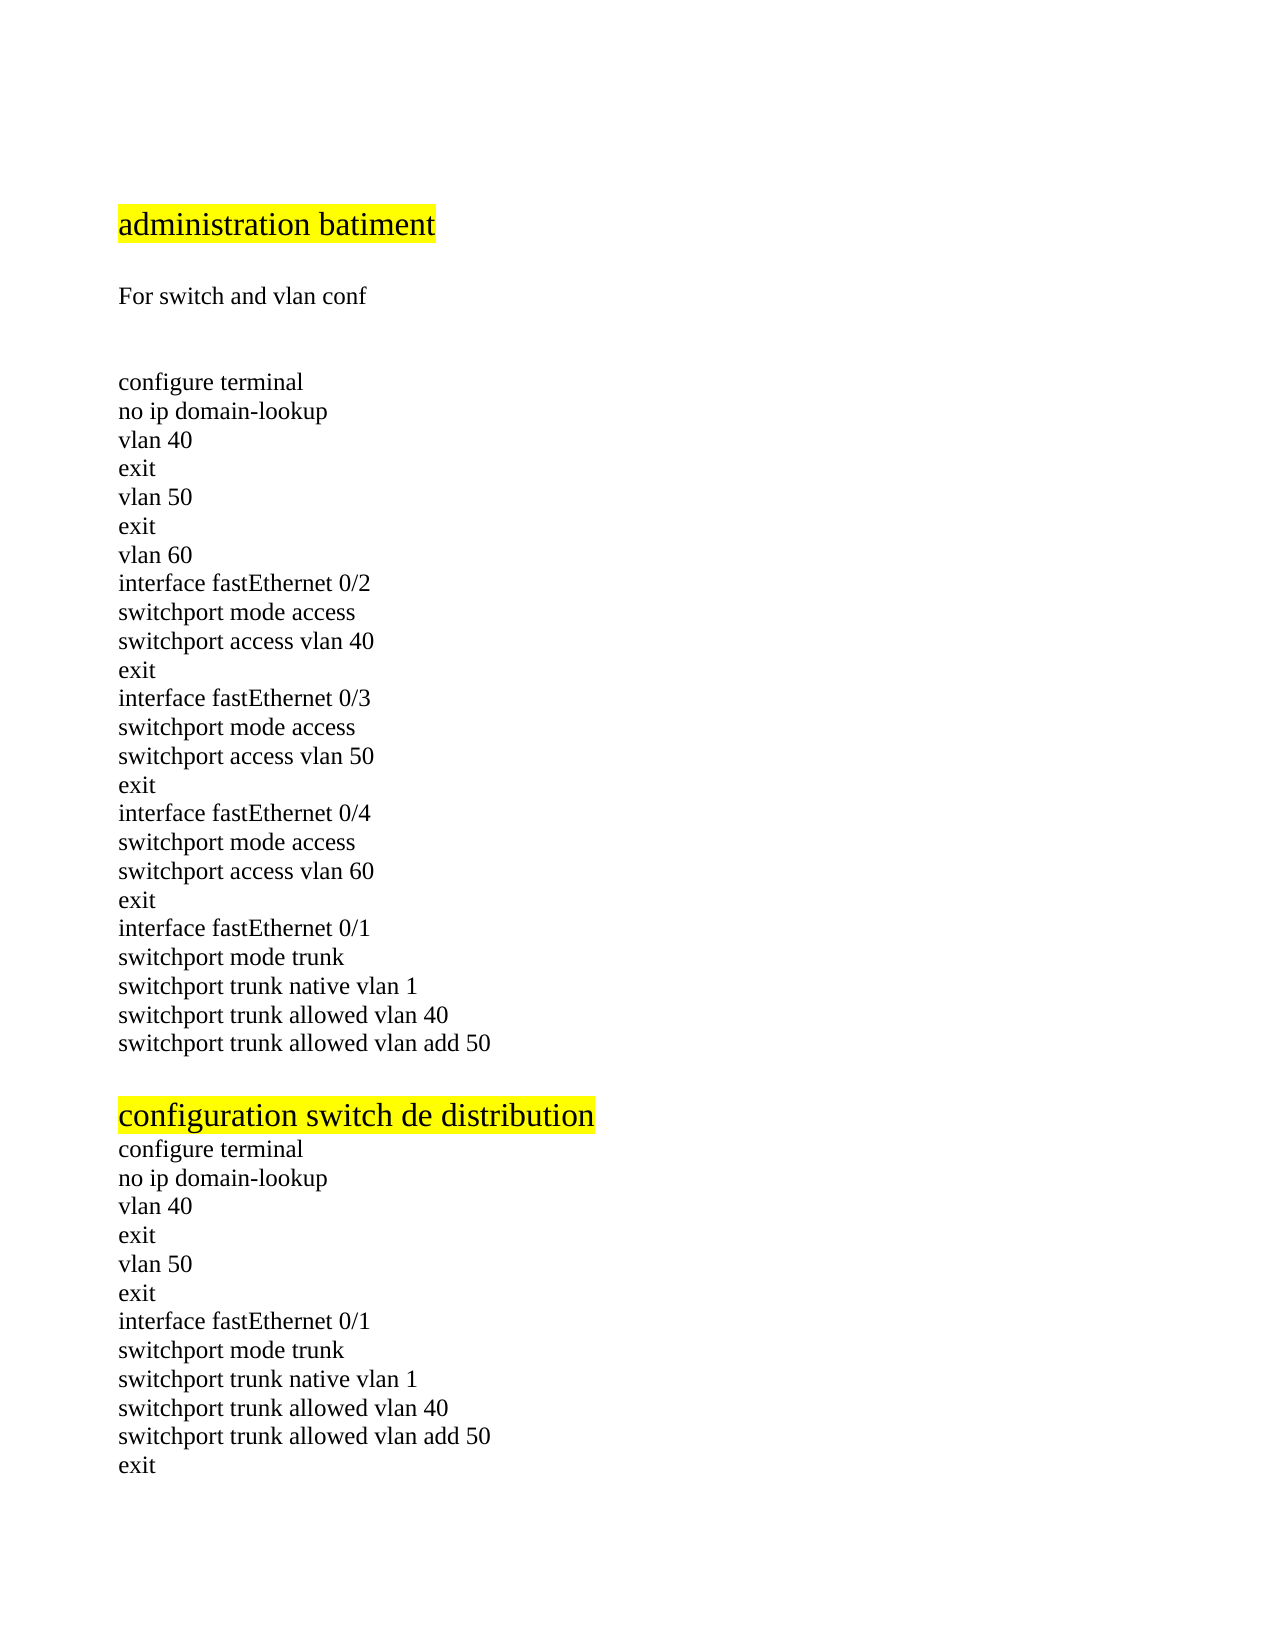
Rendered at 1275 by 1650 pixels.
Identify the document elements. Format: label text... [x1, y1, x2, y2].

text configure terminal [118, 367, 1157, 396]
text For switch and vlan conf [118, 281, 1157, 310]
text exit [118, 1450, 1157, 1479]
text exit [118, 511, 1157, 540]
text switchport mode trunk [118, 942, 1157, 971]
text exit [118, 453, 1157, 482]
text exit [118, 655, 1157, 683]
text interface fastEthernet 0/2 [118, 568, 1157, 597]
text switchport trunk allowed vlan 40 [118, 1393, 1157, 1421]
text vlan 60 [118, 540, 1157, 568]
text vlan 50 [118, 1249, 1157, 1278]
text exit [118, 770, 1157, 798]
text exit [118, 1278, 1157, 1306]
text switchport mode trunk [118, 1335, 1157, 1364]
text switchport access vlan 50 [118, 741, 1157, 770]
text vlan 40 [118, 425, 1157, 453]
text vlan 50 [118, 482, 1157, 511]
text interface fastEthernet 0/1 [118, 913, 1157, 942]
text no ip domain-lookup [118, 1163, 1157, 1191]
text administration batiment [118, 204, 1157, 243]
text switchport trunk allowed vlan 40 [118, 1000, 1157, 1028]
text switchport mode access [118, 827, 1157, 856]
text configuration switch de distribution [118, 1096, 1157, 1134]
text switchport trunk native vlan 1 [118, 1364, 1157, 1393]
text configure terminal [118, 1134, 1157, 1163]
text switchport access vlan 40 [118, 626, 1157, 655]
text vlan 40 [118, 1191, 1157, 1220]
text exit [118, 885, 1157, 913]
text switchport mode access [118, 712, 1157, 741]
text switchport trunk allowed vlan add 50 [118, 1421, 1157, 1450]
text switchport mode access [118, 597, 1157, 626]
text switchport access vlan 60 [118, 856, 1157, 885]
text switchport trunk native vlan 1 [118, 971, 1157, 1000]
text no ip domain-lookup [118, 396, 1157, 425]
text interface fastEthernet 0/4 [118, 798, 1157, 827]
text interface fastEthernet 0/1 [118, 1306, 1157, 1335]
text interface fastEthernet 0/3 [118, 683, 1157, 712]
text exit [118, 1220, 1157, 1249]
text switchport trunk allowed vlan add 50 [118, 1028, 1157, 1057]
